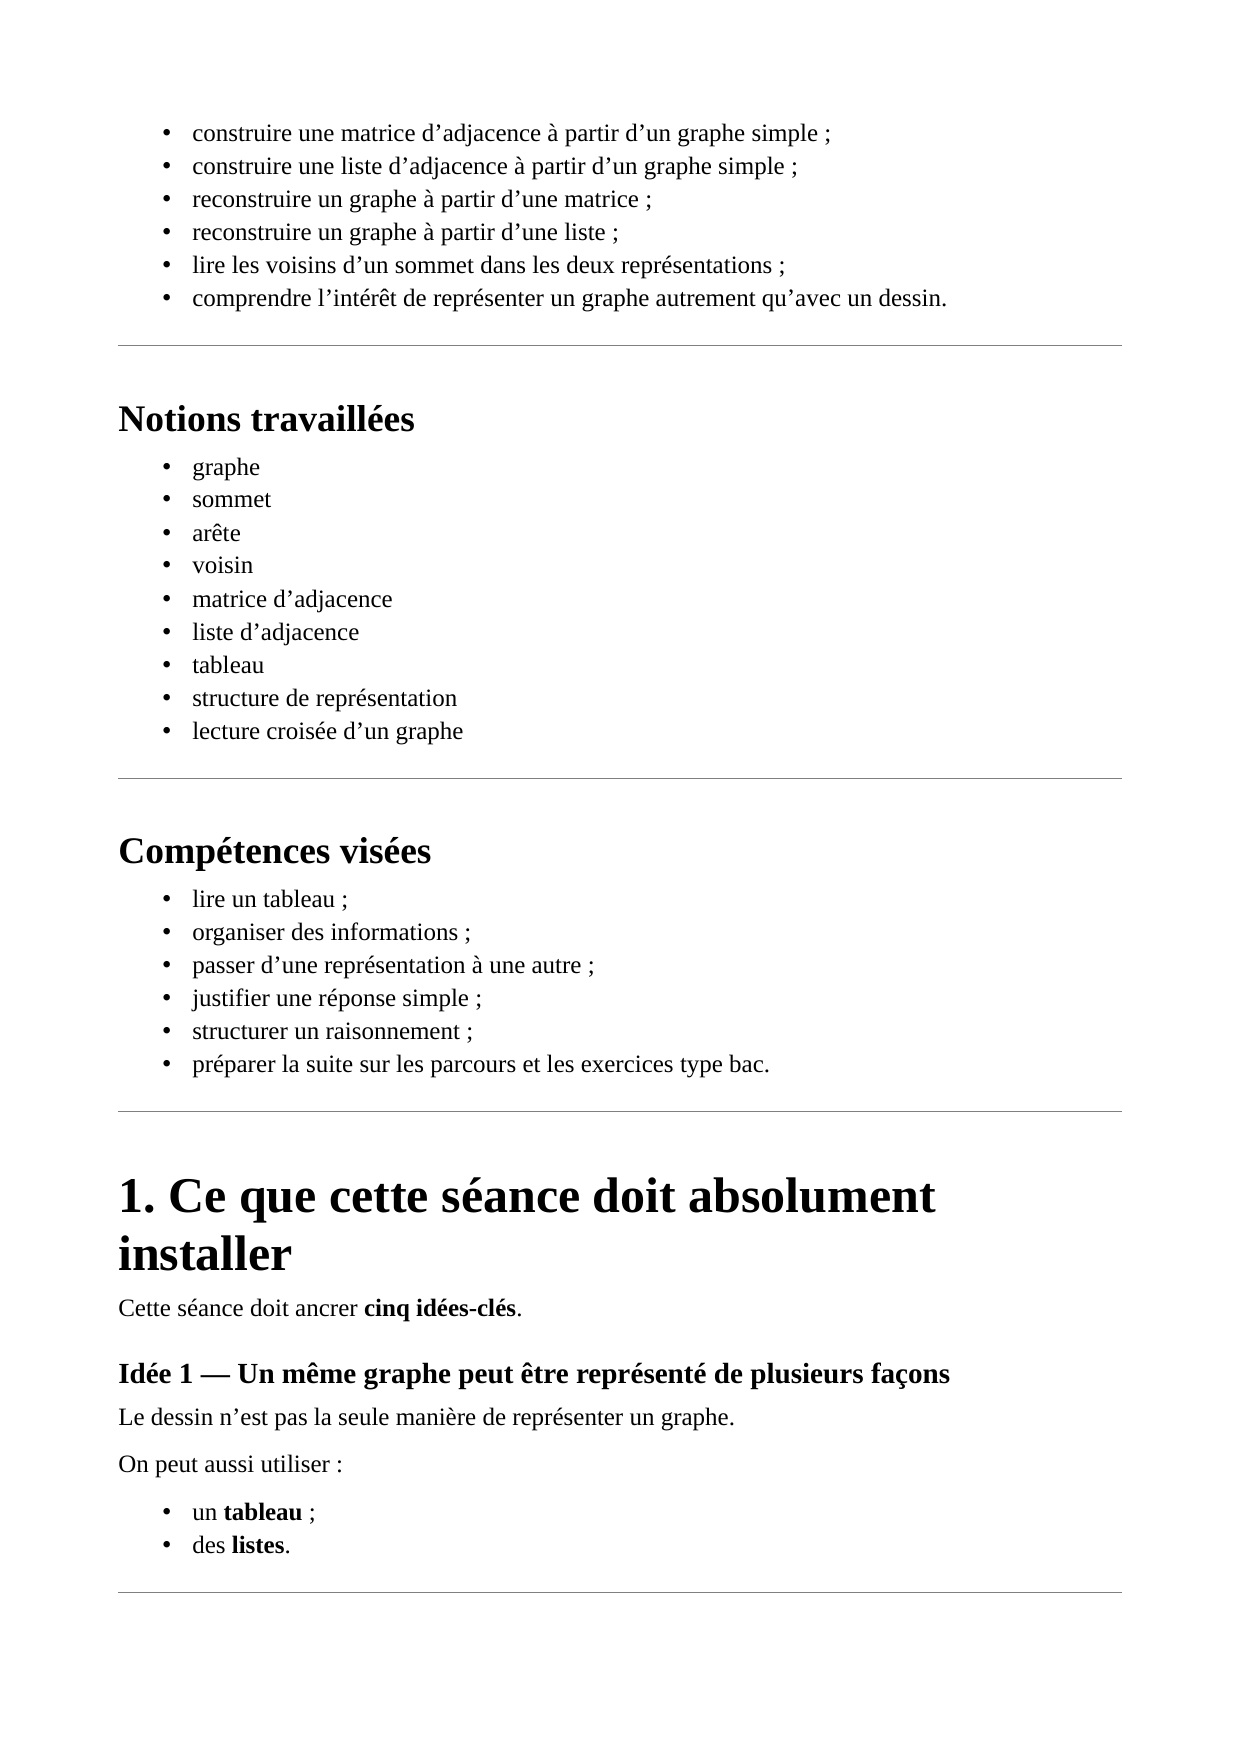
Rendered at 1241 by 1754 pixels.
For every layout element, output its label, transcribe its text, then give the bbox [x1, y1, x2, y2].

list comprendre l’intérêt de représenter un graphe autrement qu’avec un dessin. [162, 283, 1122, 312]
list passer d’une représentation à une autre ; [162, 950, 1122, 979]
text Le dessin n’est pas la seule manière de représenter un graphe. [118, 1402, 1122, 1431]
list arête [162, 518, 1122, 546]
list construire une liste d’adjacence à partir d’un graphe simple ; [162, 151, 1122, 180]
list voisin [162, 551, 1122, 579]
list des listes. [162, 1530, 1122, 1559]
list sommet [162, 484, 1122, 513]
list un tableau ; [162, 1497, 1122, 1526]
list lire un tableau ; [162, 884, 1122, 913]
list reconstruire un graphe à partir d’une matrice ; [162, 184, 1122, 213]
subtitle Compétences visées [118, 828, 1122, 872]
subtitle 1. Ce que cette séance doit absolument installer [118, 1166, 1122, 1281]
list justifier une réponse simple ; [162, 983, 1122, 1012]
list lecture croisée d’un graphe [162, 716, 1122, 744]
list tableau [162, 650, 1122, 678]
list liste d’adjacence [162, 617, 1122, 645]
text On peut aussi utiliser : [118, 1449, 1122, 1478]
list reconstruire un graphe à partir d’une liste ; [162, 217, 1122, 246]
text Cette séance doit ancrer cinq idées-clés. [118, 1293, 1122, 1322]
subtitle Notions travaillées [118, 396, 1122, 439]
list structurer un raisonnement ; [162, 1016, 1122, 1045]
list construire une matrice d’adjacence à partir d’un graphe simple ; [162, 118, 1122, 147]
list préparer la suite sur les parcours et les exercices type bac. [162, 1049, 1122, 1078]
list matrice d’adjacence [162, 584, 1122, 612]
list graphe [162, 452, 1122, 480]
subtitle Idée 1 — Un même graphe peut être représenté de plusieurs façons [118, 1356, 1122, 1389]
list organiser des informations ; [162, 917, 1122, 946]
list lire les voisins d’un sommet dans les deux représentations ; [162, 250, 1122, 279]
list structure de représentation [162, 683, 1122, 711]
